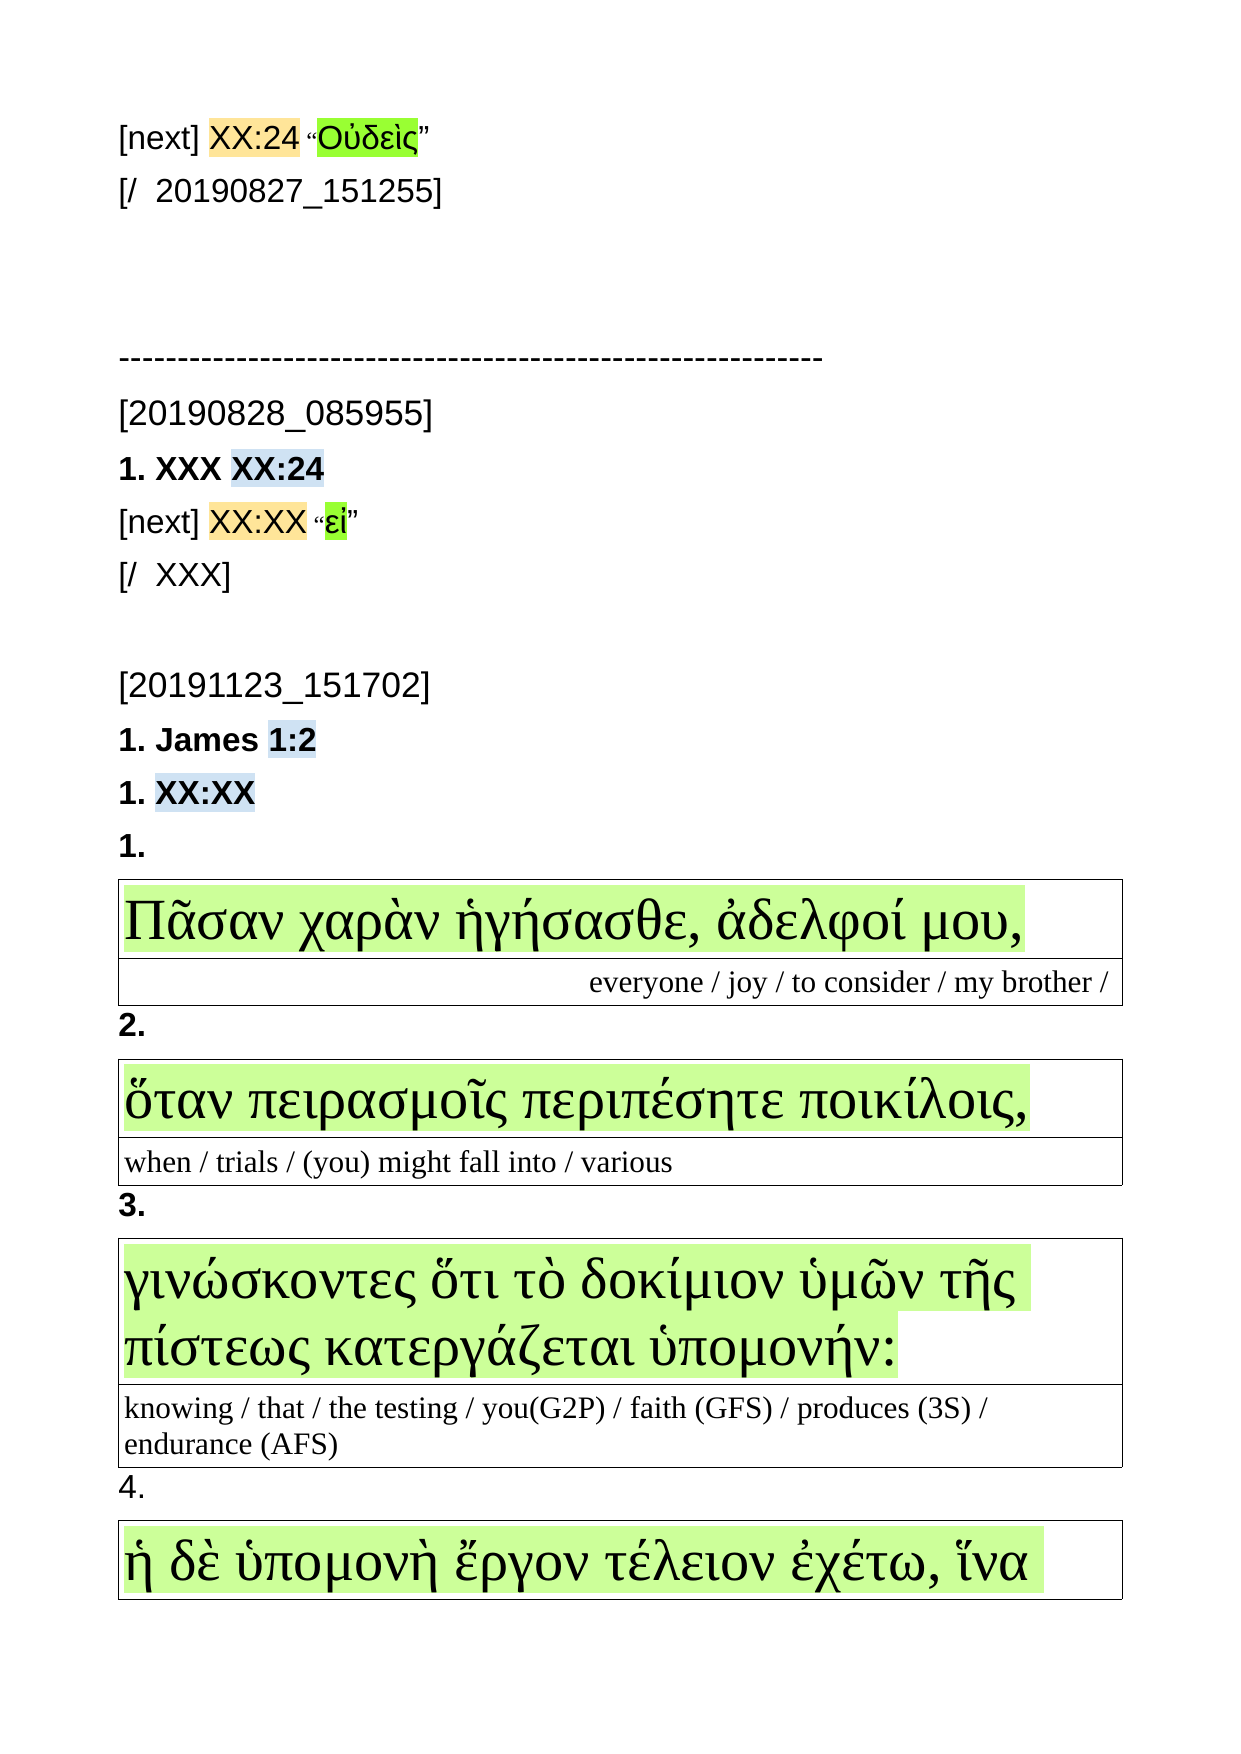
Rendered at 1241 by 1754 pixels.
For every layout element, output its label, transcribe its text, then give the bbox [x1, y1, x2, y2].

text [next] XX:24 “Οὐδεὶς” [118, 118, 1122, 157]
text [next] XX:XX “εἰ” [118, 502, 1122, 540]
table_header γινώσκοντες ὅτι τὸ δοκίμιον ὑμῶν τῆς πίστεως κατεργάζεται ὑπομονήν: [119, 1239, 1122, 1383]
table_header Πᾶσαν χαρὰν ἡγήσασθε, ἀδελφοί μου, [119, 880, 1122, 958]
text 2. [118, 1006, 1122, 1044]
table_cell everyone / joy / to consider / my brother / [119, 959, 1122, 1005]
text [20190828_085955] [118, 393, 1122, 433]
text 3. [118, 1186, 1122, 1223]
text [/ 20190827_151255] [118, 171, 1122, 209]
text [20191123_151702] [118, 664, 1122, 705]
text 1. XX:XX [118, 773, 1122, 812]
text ------------------------------------------------------------ [118, 336, 1122, 377]
table_cell when / trials / (you) might fall into / various [119, 1138, 1122, 1184]
text 1. James 1:2 [118, 720, 1122, 758]
table_cell knowing / that / the testing / you(G2P) / faith (GFS) / produces (3S) / endurance (AFS) [119, 1385, 1122, 1467]
text [/ XXX] [118, 555, 1122, 593]
text 1. [118, 826, 1122, 864]
table_header ἡ δὲ ὑπομονὴ ἔργον τέλειον ἐχέτω, ἵνα [119, 1521, 1122, 1599]
table_header ὅταν πειρασμοῖς περιπέσητε ποικίλοις, [119, 1060, 1122, 1137]
text 1. XXX XX:24 [118, 449, 1122, 487]
text 4. [118, 1468, 1122, 1505]
